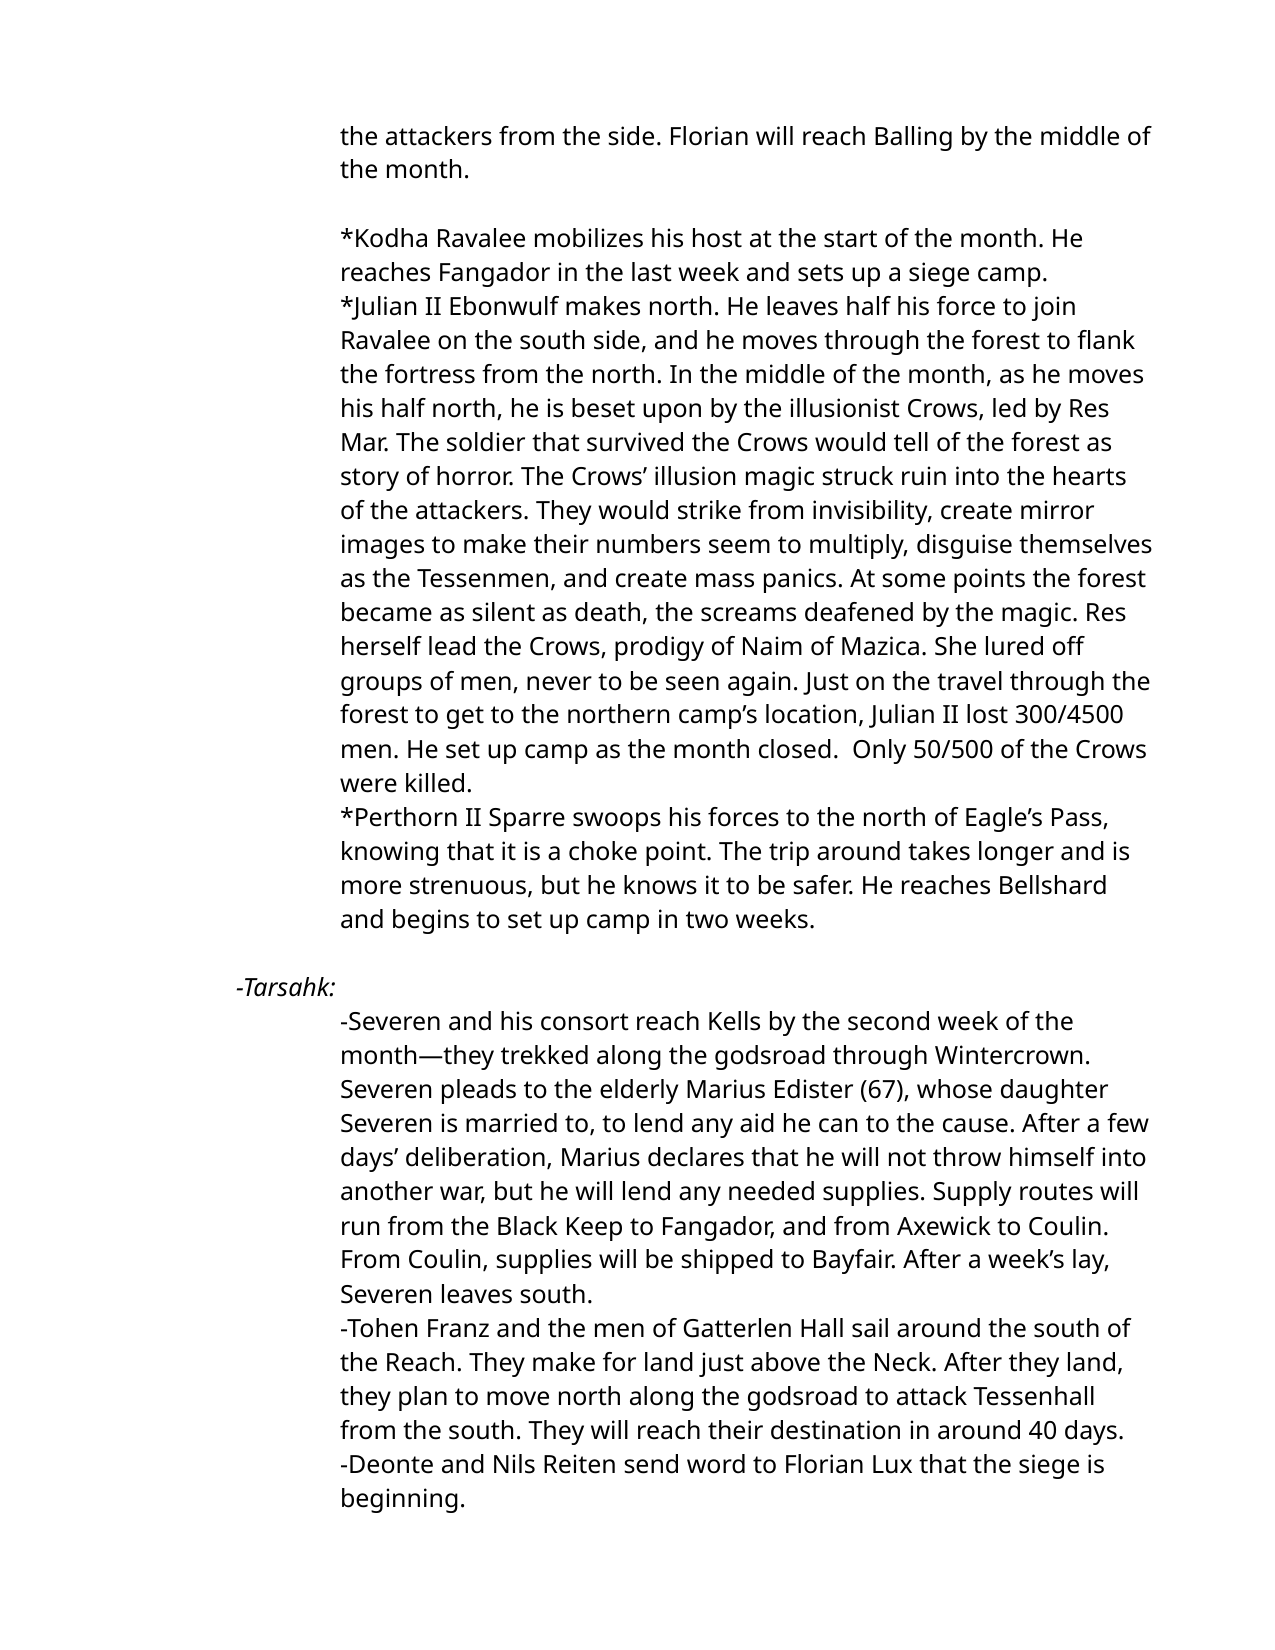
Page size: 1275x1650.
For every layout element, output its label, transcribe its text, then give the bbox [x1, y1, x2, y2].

text -Deonte and Nils Reiten send word to Florian Lux that the siege is beginning. [340, 1447, 1157, 1515]
text *Perthorn II Sparre swoops his forces to the north of Eagle’s Pass, knowing that it is a choke point. The trip around takes longer and is more strenuous, but he knows it to be safer. He reaches Bellshard and begins to set up camp in two weeks. [340, 799, 1157, 936]
text -Tohen Franz and the men of Gatterlen Hall sail around the south of the Reach. They make for land just above the Neck. After they land, they plan to move north along the godsroad to attack Tessenhall from the south. They will reach their destination in around 40 days. [340, 1310, 1157, 1447]
text *Julian II Ebonwulf makes north. He leaves half his force to join Ravalee on the south side, and he moves through the forest to flank the fortress from the north. In the middle of the month, as he moves his half north, he is beset upon by the illusionist Crows, led by Res Mar. The soldier that survived the Crows would tell of the forest as story of horror. The Crows’ illusion magic struck ruin into the hearts of the attackers. They would strike from invisibility, create mirror images to make their numbers seem to multiply, disguise themselves as the Tessenmen, and create mass panics. At some points the forest became as silent as death, the screams deafened by the magic. Res herself lead the Crows, prodigy of Naim of Mazica. She lured off groups of men, never to be seen again. Just on the travel through the forest to get to the northern camp’s location, Julian II lost 300/4500 men. He set up camp as the month closed. Only 50/500 of the Crows were killed. [340, 288, 1157, 799]
text -Tarsahk: [192, 970, 1157, 1004]
text -Severen and his consort reach Kells by the second week of the month—they trekked along the godsroad through Wintercrown. Severen pleads to the elderly Marius Edister (67), whose daughter Severen is married to, to lend any aid he can to the cause. After a few days’ deliberation, Marius declares that he will not throw himself into another war, but he will lend any needed supplies. Supply routes will run from the Black Keep to Fangador, and from Axewick to Coulin. From Coulin, supplies will be shipped to Bayfair. After a week’s lay, Severen leaves south. [340, 1004, 1157, 1310]
text the attackers from the side. Florian will reach Balling by the middle of the month. [340, 118, 1157, 186]
text *Kodha Ravalee mobilizes his host at the start of the month. He reaches Fangador in the last week and sets up a siege camp. [340, 220, 1157, 288]
